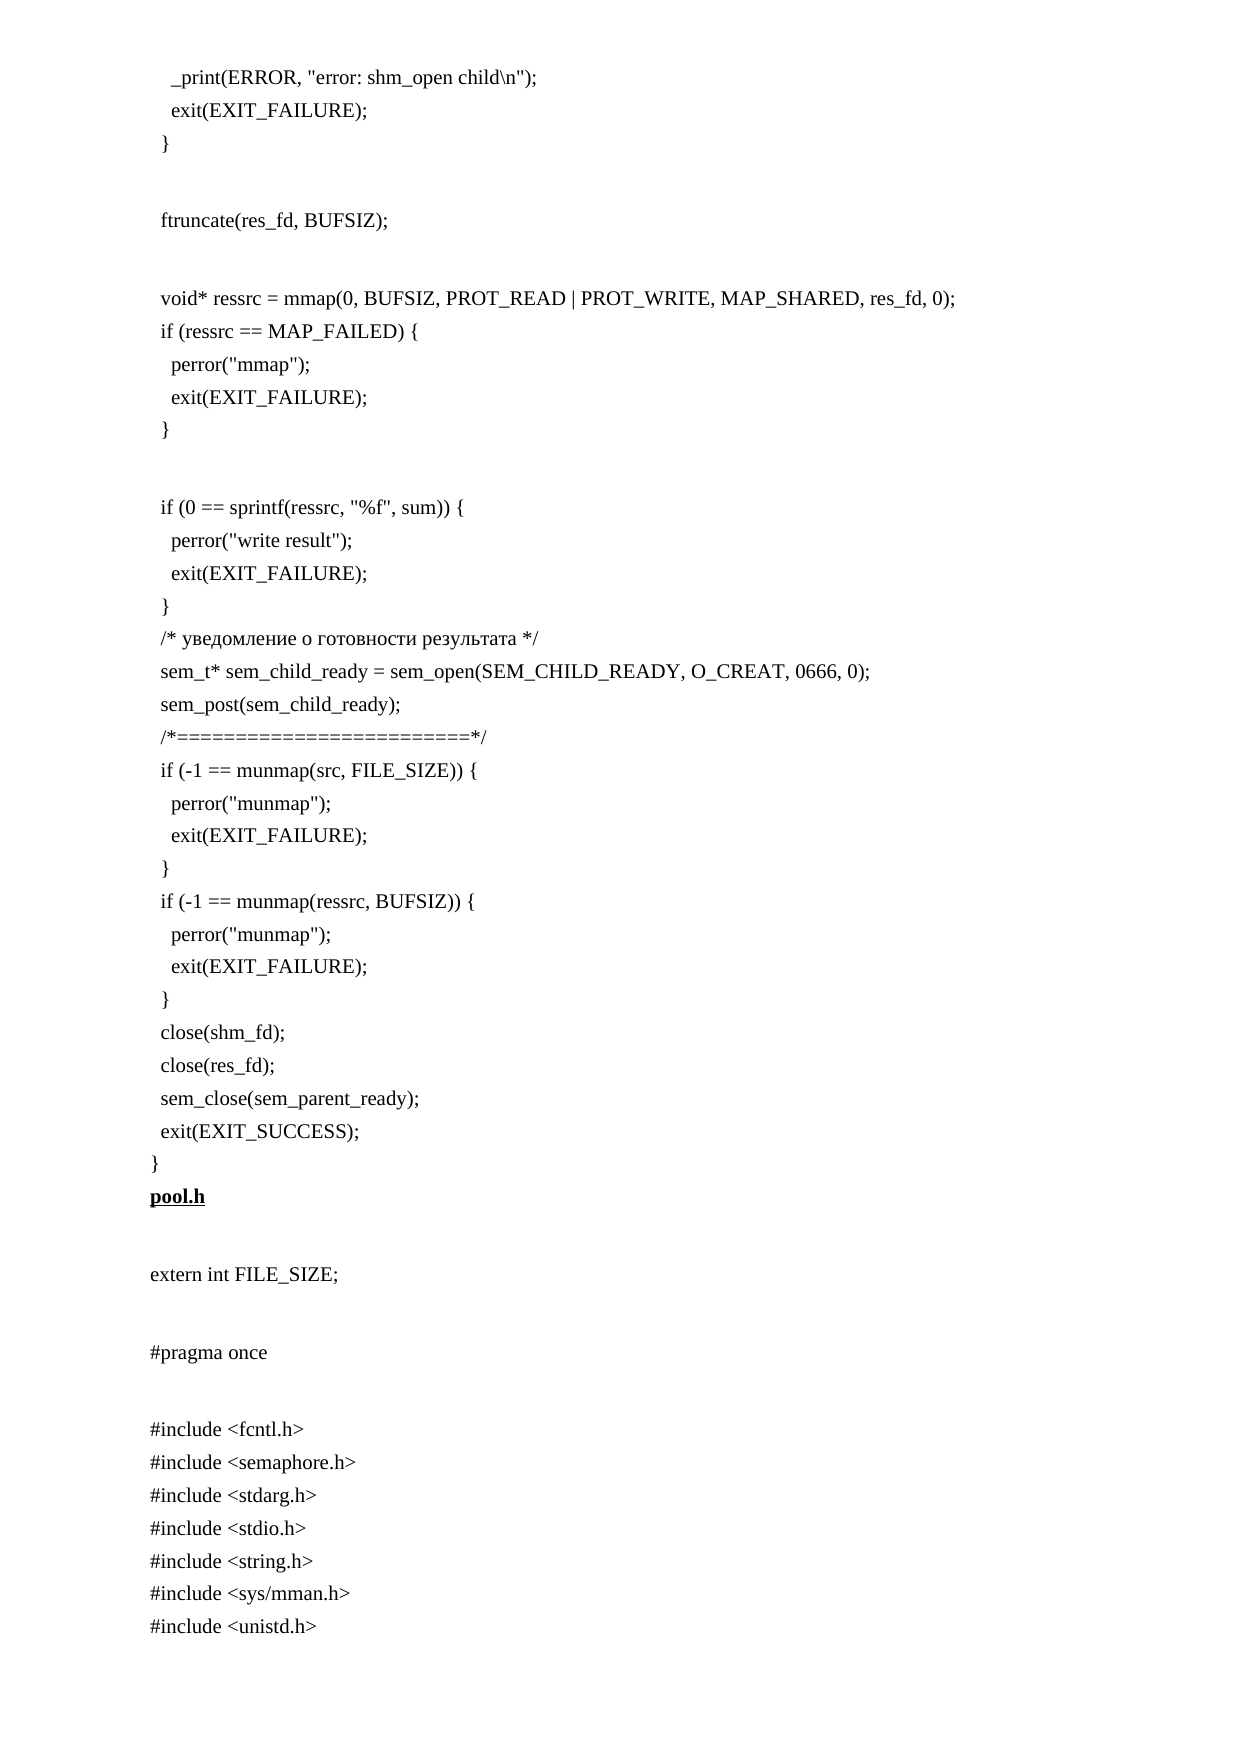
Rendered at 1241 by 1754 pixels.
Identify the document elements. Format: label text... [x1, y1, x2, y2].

text #include <stdarg.h> [150, 1493, 1147, 1505]
text exit(EXIT_FAILURE); [358, 394, 1147, 406]
text #include <unistd.h> [150, 1624, 1147, 1636]
text _print(ERROR, "error: shm_open child\n"); [425, 75, 1147, 87]
text /* уведомление о готовности результата */ [425, 636, 1147, 648]
text if (ressrc == MAP_FAILED) { [414, 329, 1147, 341]
text perror("munmap"); [322, 800, 1165, 812]
text exit(EXIT_FAILURE); [150, 394, 205, 406]
text sem_t* sem_child_ready = sem_open(SEM_CHILD_READY, O_CREAT, 0666, 0); [447, 669, 1147, 681]
text } [165, 141, 1147, 153]
text } [150, 1161, 155, 1173]
text #include <semaphore.h> [150, 1460, 283, 1472]
text /* уведомление о готовности результата */ [220, 636, 424, 648]
text perror("munmap"); [174, 932, 224, 943]
text } [155, 1161, 1147, 1173]
text } [150, 141, 165, 153]
text perror("mmap"); [281, 362, 1147, 374]
text exit(EXIT_FAILURE); [150, 833, 1165, 845]
text _print(ERROR, "error: shm_open child\n"); [184, 75, 424, 87]
text #include <stdio.h> [150, 1526, 1147, 1538]
text extern int FILE_SIZE; [150, 1272, 1147, 1284]
text } [150, 997, 165, 1009]
text /*=========================*/ [150, 735, 1147, 747]
text #include <fcntl.h> [150, 1427, 1147, 1439]
text #include <semaphore.h> [284, 1460, 1147, 1472]
text if (-1 == munmap(ressrc, BUFSIZ)) { [302, 899, 471, 911]
text exit(EXIT_SUCCESS); [150, 1128, 194, 1140]
text close(shm_fd); [150, 1030, 1147, 1042]
text if (-1 == munmap(ressrc, BUFSIZ)) { [150, 899, 301, 911]
text exit(EXIT_SUCCESS); [194, 1128, 350, 1140]
text } [165, 427, 1147, 439]
text sem_post(sem_child_ready); [150, 702, 206, 714]
text } [150, 427, 165, 439]
text if (0 == sprintf(ressrc, "%f", sum)) { [150, 505, 239, 517]
text perror("munmap"); [322, 932, 1165, 943]
text } [165, 997, 1165, 1009]
text ftruncate(res_fd, BUFSIZ); [150, 218, 1147, 230]
text void* ressrc = mmap(0, BUFSIZ, PROT_READ | PROT_WRITE, MAP_SHARED, res_fd, 0); [150, 296, 327, 308]
text perror("munmap"); [224, 800, 301, 812]
text perror("write result"); [174, 538, 1147, 550]
text } [166, 603, 1147, 615]
text void* ressrc = mmap(0, BUFSIZ, PROT_READ | PROT_WRITE, MAP_SHARED, res_fd, 0); [574, 296, 1147, 308]
text pool.h [154, 1194, 1147, 1206]
text sem_close(sem_parent_ready); [150, 1096, 300, 1108]
text close(res_fd); [150, 1063, 1147, 1075]
text exit(EXIT_FAILURE); [205, 394, 358, 406]
text #pragma once [163, 1349, 1147, 1361]
text exit(EXIT_FAILURE); [150, 108, 1147, 120]
text } [165, 866, 1165, 878]
text #include <string.h> [150, 1558, 1147, 1570]
text void* ressrc = mmap(0, BUFSIZ, PROT_READ | PROT_WRITE, MAP_SHARED, res_fd, 0); [328, 296, 573, 308]
text perror("munmap"); [224, 932, 301, 943]
text exit(EXIT_FAILURE); [150, 964, 1165, 976]
text perror("munmap"); [174, 800, 224, 812]
text if (0 == sprintf(ressrc, "%f", sum)) { [460, 505, 1147, 517]
text exit(EXIT_FAILURE); [150, 571, 1147, 583]
text sem_t* sem_child_ready = sem_open(SEM_CHILD_READY, O_CREAT, 0666, 0); [150, 669, 446, 681]
text sem_post(sem_child_ready); [207, 702, 1147, 714]
text perror("mmap"); [174, 362, 280, 374]
text sem_close(sem_parent_ready); [301, 1096, 1147, 1108]
text } [150, 866, 165, 878]
text exit(EXIT_SUCCESS); [350, 1128, 1147, 1140]
text if (0 == sprintf(ressrc, "%f", sum)) { [240, 505, 460, 517]
text if (-1 == munmap(src, FILE_SIZE)) { [473, 767, 1147, 779]
text if (-1 == munmap(src, FILE_SIZE)) { [181, 767, 301, 779]
text } [150, 603, 165, 615]
text if (ressrc == MAP_FAILED) { [150, 329, 414, 341]
text if (-1 == munmap(src, FILE_SIZE)) { [312, 767, 453, 779]
text if (-1 == munmap(ressrc, BUFSIZ)) { [471, 899, 1165, 911]
text #include <sys/mman.h> [150, 1591, 1147, 1603]
